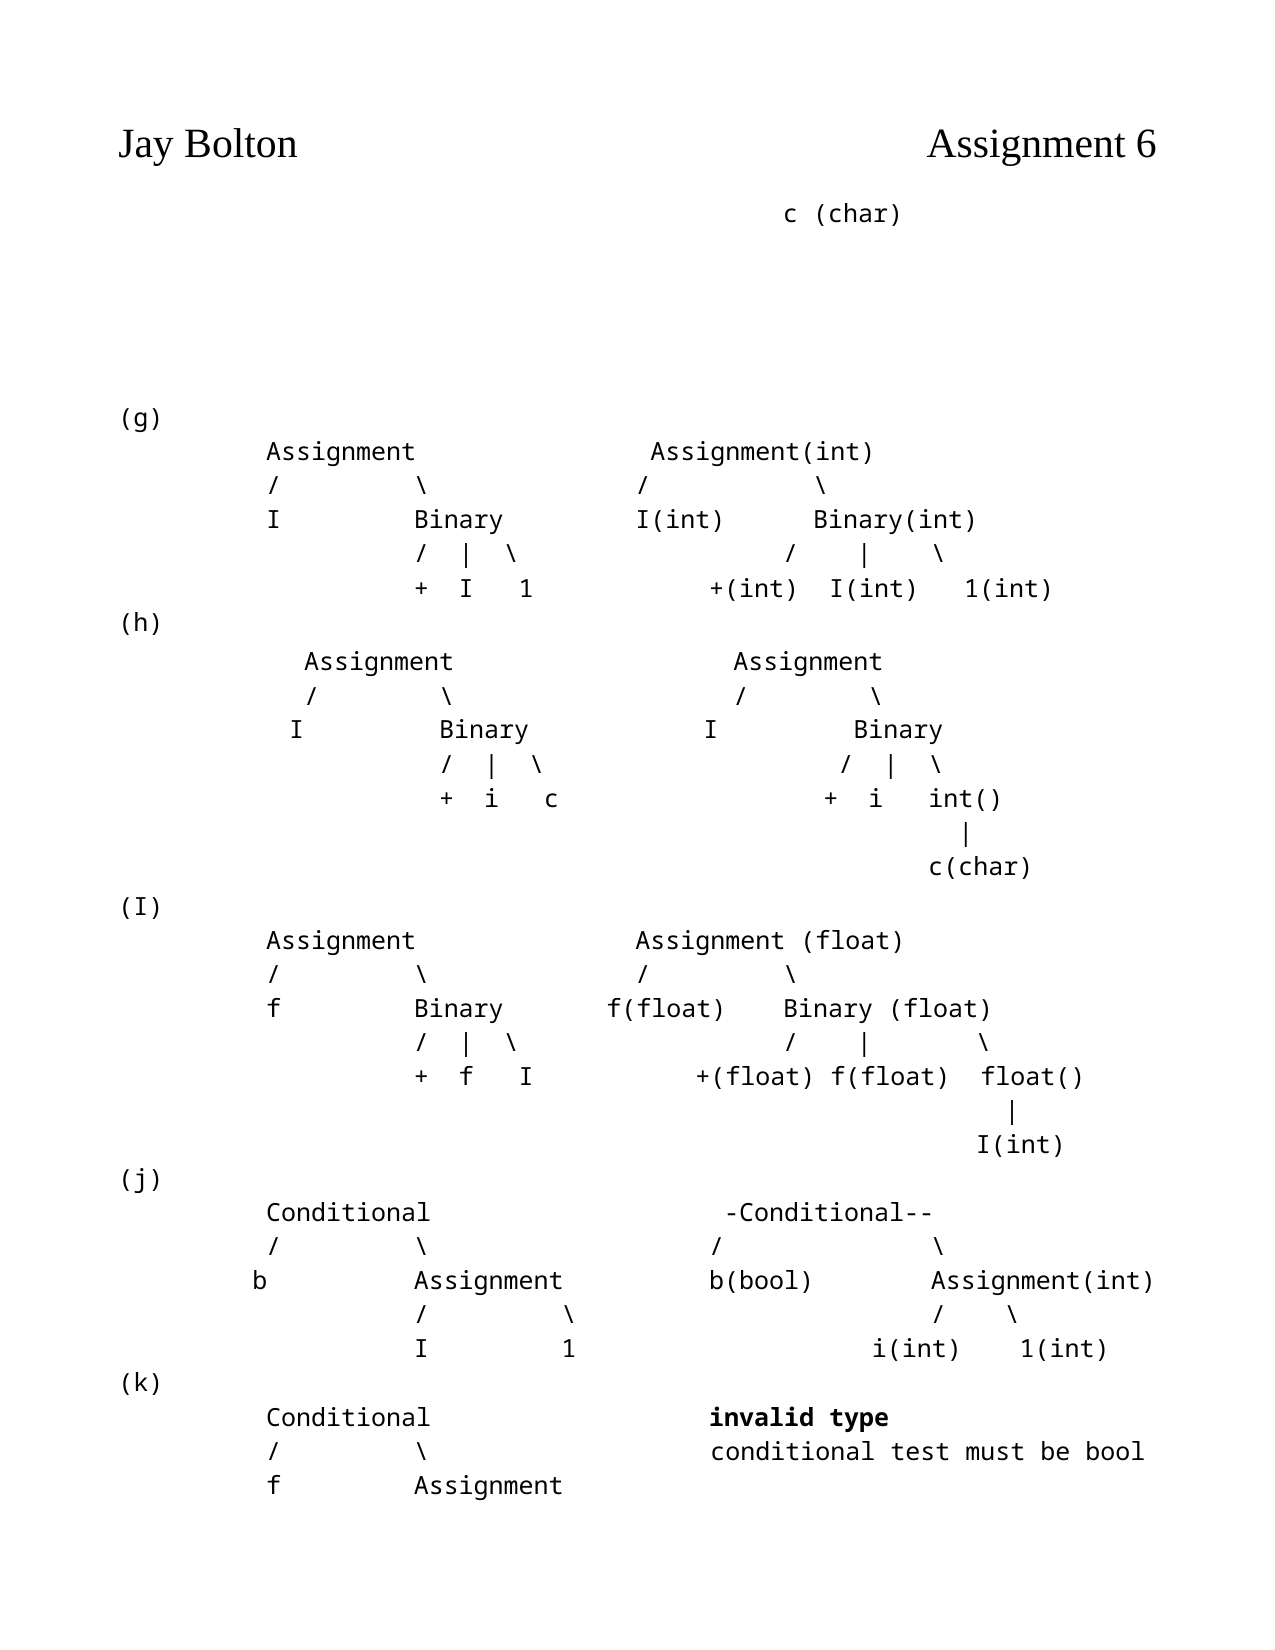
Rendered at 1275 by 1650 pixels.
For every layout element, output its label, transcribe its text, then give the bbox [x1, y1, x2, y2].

text Assignment Assignment(int) [118, 434, 1157, 468]
text Conditional -Conditional-- [118, 1195, 1157, 1229]
text I 1 i(int) 1(int) [118, 1331, 1157, 1365]
text / | \ / | \ [118, 1024, 1157, 1058]
text / \ / \ [118, 956, 1157, 990]
text | [118, 1093, 1157, 1127]
text Assignment Assignment (float) [118, 922, 1157, 956]
text (j) [118, 1161, 1157, 1195]
text / \ / \ [118, 1229, 1157, 1263]
text f Assignment [118, 1467, 1157, 1501]
text (h) [118, 604, 1157, 638]
text (k) [118, 1365, 1157, 1399]
table_header Assignment / \ I Binary / | \ + i c [118, 638, 637, 888]
text / | \ / | \ [118, 536, 1157, 570]
text I(int) [118, 1127, 1157, 1161]
text / \ / \ [118, 1297, 1157, 1331]
text b Assignment b(bool) Assignment(int) [118, 1263, 1157, 1297]
text f Binary f(float) Binary (float) [118, 990, 1157, 1024]
text / \ / \ [118, 468, 1157, 502]
text I Binary I(int) Binary(int) [118, 502, 1157, 536]
text (I) [118, 888, 1157, 922]
text + f I +(float) f(float) float() [118, 1058, 1157, 1093]
text (g) [118, 400, 1157, 434]
text Conditional invalid type [118, 1399, 1157, 1433]
table_header Assignment / \ I Binary / | \ + i int() | c(char) [638, 638, 1157, 888]
text c (char) [118, 196, 1157, 229]
text + I 1 +(int) I(int) 1(int) [118, 570, 1157, 604]
text / \ conditional test must be bool [118, 1433, 1157, 1467]
